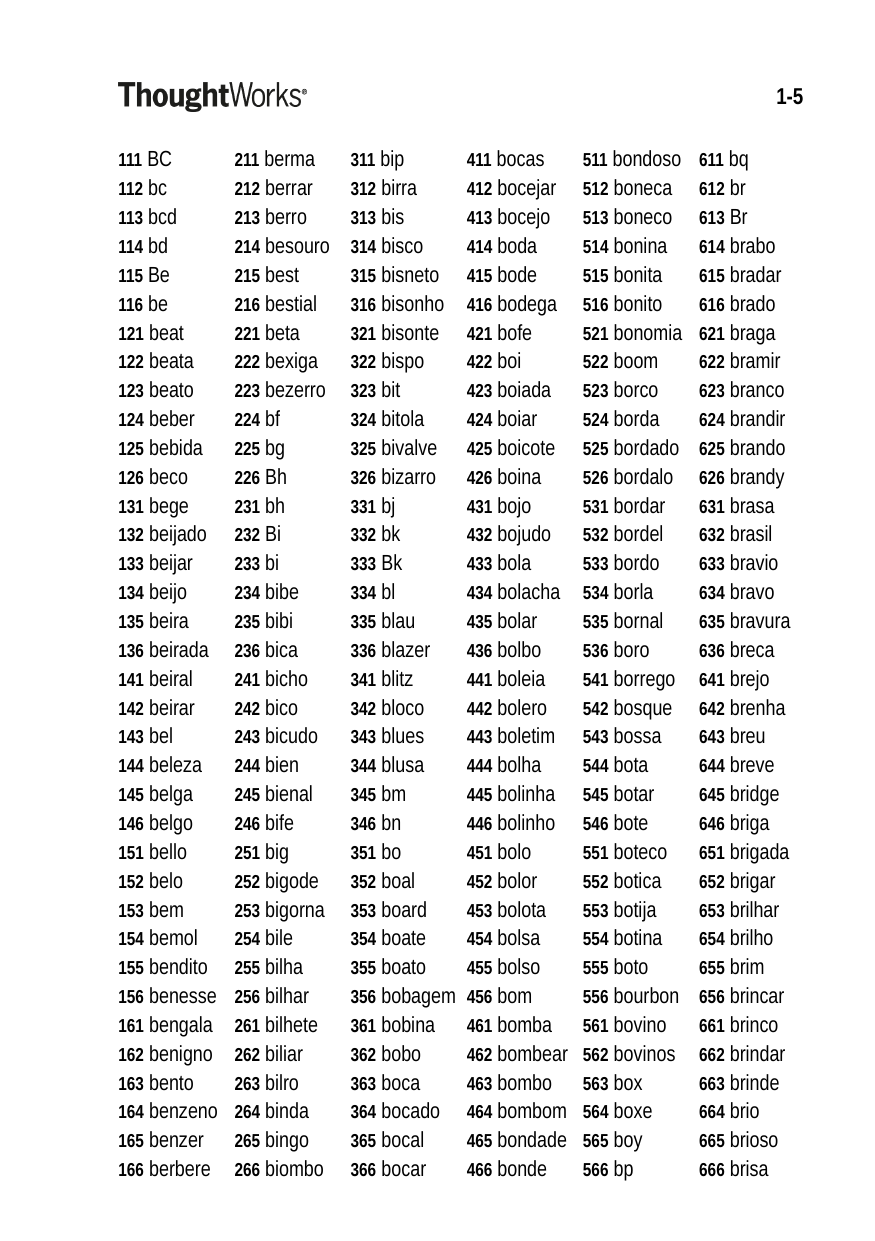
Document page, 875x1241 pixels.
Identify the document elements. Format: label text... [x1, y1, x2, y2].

text 452 bolor [467, 868, 583, 893]
text 352 boal [350, 868, 467, 893]
text 411 bocas [467, 146, 583, 171]
text 545 botar [583, 781, 699, 806]
text 631 brasa [699, 492, 815, 518]
text 453 bolota [467, 896, 583, 922]
text 242 bico [234, 694, 350, 719]
text 534 borla [583, 579, 699, 604]
text 543 bossa [583, 723, 699, 748]
text 446 bolinho [467, 810, 583, 835]
text 314 bisco [350, 233, 467, 258]
text 344 blusa [350, 752, 467, 777]
text 265 bingo [234, 1127, 350, 1152]
text 422 boi [467, 348, 583, 373]
text 151 bello [118, 839, 234, 864]
text 163 bento [118, 1069, 234, 1095]
text 431 bojo [467, 492, 583, 518]
text 345 bm [350, 781, 467, 806]
text 622 bramir [699, 348, 815, 373]
text 165 benzer [118, 1127, 234, 1152]
text 615 bradar [699, 262, 815, 287]
text 436 bolbo [467, 637, 583, 662]
text 343 blues [350, 723, 467, 748]
text 153 bem [118, 896, 234, 922]
text 651 brigada [699, 839, 815, 864]
text 441 boleia [467, 666, 583, 691]
text 144 beleza [118, 752, 234, 777]
text 444 bolha [467, 752, 583, 777]
text 435 bolar [467, 608, 583, 633]
text 555 boto [583, 954, 699, 979]
text 461 bomba [467, 1012, 583, 1037]
text 561 bovino [583, 1012, 699, 1037]
text 164 benzeno [118, 1098, 234, 1123]
text 445 bolinha [467, 781, 583, 806]
text 564 boxe [583, 1098, 699, 1123]
text 223 bezerro [234, 377, 350, 402]
text 233 bi [234, 550, 350, 575]
text 341 blitz [350, 666, 467, 691]
text 542 bosque [583, 694, 699, 719]
text 252 bigode [234, 868, 350, 893]
text 136 beirada [118, 637, 234, 662]
text 121 beat [118, 319, 234, 344]
text 515 bonita [583, 262, 699, 287]
text 365 bocal [350, 1127, 467, 1152]
text 132 beijado [118, 521, 234, 546]
text 433 bola [467, 550, 583, 575]
text 432 bojudo [467, 521, 583, 546]
text 554 botina [583, 925, 699, 950]
text 465 bondade [467, 1127, 583, 1152]
text 642 brenha [699, 694, 815, 719]
text 316 bisonho [350, 291, 467, 316]
text 235 bibi [234, 608, 350, 633]
text 234 bibe [234, 579, 350, 604]
text 253 bigorna [234, 896, 350, 922]
text 546 bote [583, 810, 699, 835]
text 213 berro [234, 204, 350, 229]
text 313 bis [350, 204, 467, 229]
text 214 besouro [234, 233, 350, 258]
text 112 bc [118, 175, 234, 200]
text 464 bombom [467, 1098, 583, 1123]
text 332 bk [350, 521, 467, 546]
text 544 bota [583, 752, 699, 777]
text 443 boletim [467, 723, 583, 748]
text 126 beco [118, 464, 234, 489]
text 532 bordel [583, 521, 699, 546]
text 156 benesse [118, 983, 234, 1008]
text 556 bourbon [583, 983, 699, 1008]
text 623 branco [699, 377, 815, 402]
text 611 bq [699, 146, 815, 171]
text 551 boteco [583, 839, 699, 864]
text 166 berbere [118, 1156, 234, 1181]
text 524 borda [583, 406, 699, 431]
text 525 bordado [583, 435, 699, 460]
text 541 borrego [583, 666, 699, 691]
text 355 boato [350, 954, 467, 979]
text 245 bienal [234, 781, 350, 806]
text 664 brio [699, 1098, 815, 1123]
text 423 boiada [467, 377, 583, 402]
text 553 botija [583, 896, 699, 922]
text 323 bit [350, 377, 467, 402]
text 113 bcd [118, 204, 234, 229]
text 321 bisonte [350, 319, 467, 344]
text 244 bien [234, 752, 350, 777]
text 131 bege [118, 492, 234, 518]
text 513 boneco [583, 204, 699, 229]
text 256 bilhar [234, 983, 350, 1008]
text 643 breu [699, 723, 815, 748]
text 636 breca [699, 637, 815, 662]
text 563 box [583, 1069, 699, 1095]
text 161 bengala [118, 1012, 234, 1037]
text 531 bordar [583, 492, 699, 518]
text 216 bestial [234, 291, 350, 316]
text 425 boicote [467, 435, 583, 460]
text 215 best [234, 262, 350, 287]
text 325 bivalve [350, 435, 467, 460]
text 632 brasil [699, 521, 815, 546]
text 336 blazer [350, 637, 467, 662]
text 125 bebida [118, 435, 234, 460]
text 455 bolso [467, 954, 583, 979]
text 414 boda [467, 233, 583, 258]
text 511 bondoso [583, 146, 699, 171]
text 123 beato [118, 377, 234, 402]
text 633 bravio [699, 550, 815, 575]
text 326 bizarro [350, 464, 467, 489]
text 666 brisa [699, 1156, 815, 1181]
text 656 brincar [699, 983, 815, 1008]
text 434 bolacha [467, 579, 583, 604]
text 142 beirar [118, 694, 234, 719]
text 521 bonomia [583, 319, 699, 344]
text 236 bica [234, 637, 350, 662]
text 565 boy [583, 1127, 699, 1152]
text 354 boate [350, 925, 467, 950]
text 535 bornal [583, 608, 699, 633]
text 421 bofe [467, 319, 583, 344]
text 264 binda [234, 1098, 350, 1123]
text 456 bom [467, 983, 583, 1008]
text 634 bravo [699, 579, 815, 604]
text 616 brado [699, 291, 815, 316]
text 415 bode [467, 262, 583, 287]
text 665 brioso [699, 1127, 815, 1152]
picture [118, 82, 307, 112]
text 662 brindar [699, 1041, 815, 1066]
text 562 bovinos [583, 1041, 699, 1066]
text 111 BC [118, 146, 234, 171]
text 232 Bi [234, 521, 350, 546]
text 231 bh [234, 492, 350, 518]
text 625 brando [699, 435, 815, 460]
text 255 bilha [234, 954, 350, 979]
text 523 borco [583, 377, 699, 402]
text 145 belga [118, 781, 234, 806]
text 322 bispo [350, 348, 467, 373]
text 351 bo [350, 839, 467, 864]
text 426 boina [467, 464, 583, 489]
text 221 beta [234, 319, 350, 344]
text 122 beata [118, 348, 234, 373]
text 331 bj [350, 492, 467, 518]
text 241 bicho [234, 666, 350, 691]
text 463 bombo [467, 1069, 583, 1095]
text 353 board [350, 896, 467, 922]
text 363 boca [350, 1069, 467, 1095]
text 261 bilhete [234, 1012, 350, 1037]
text 311 bip [350, 146, 467, 171]
text 225 bg [234, 435, 350, 460]
text 143 bel [118, 723, 234, 748]
text 641 brejo [699, 666, 815, 691]
text 356 bobagem [350, 983, 467, 1008]
text 141 beiral [118, 666, 234, 691]
text 312 birra [350, 175, 467, 200]
text 222 bexiga [234, 348, 350, 373]
text 346 bn [350, 810, 467, 835]
text 362 bobo [350, 1041, 467, 1066]
text 614 brabo [699, 233, 815, 258]
text 146 belgo [118, 810, 234, 835]
text 552 botica [583, 868, 699, 893]
text 646 briga [699, 810, 815, 835]
text 1-5 [685, 83, 803, 109]
text 454 bolsa [467, 925, 583, 950]
text 212 berrar [234, 175, 350, 200]
text 254 bile [234, 925, 350, 950]
text 533 bordo [583, 550, 699, 575]
text 135 beira [118, 608, 234, 633]
text 162 benigno [118, 1041, 234, 1066]
text 613 Br [699, 204, 815, 229]
text 224 bf [234, 406, 350, 431]
text 612 br [699, 175, 815, 200]
text 116 be [118, 291, 234, 316]
text 262 biliar [234, 1041, 350, 1066]
text 334 bl [350, 579, 467, 604]
text 522 boom [583, 348, 699, 373]
text 152 belo [118, 868, 234, 893]
text 246 bife [234, 810, 350, 835]
text 324 bitola [350, 406, 467, 431]
text 645 bridge [699, 781, 815, 806]
text 621 braga [699, 319, 815, 344]
text 514 bonina [583, 233, 699, 258]
text 243 bicudo [234, 723, 350, 748]
text 626 brandy [699, 464, 815, 489]
text 114 bd [118, 233, 234, 258]
text 663 brinde [699, 1069, 815, 1095]
text 661 brinco [699, 1012, 815, 1037]
text 154 bemol [118, 925, 234, 950]
text 512 boneca [583, 175, 699, 200]
text 644 breve [699, 752, 815, 777]
text 364 bocado [350, 1098, 467, 1123]
text 342 bloco [350, 694, 467, 719]
text 655 brim [699, 954, 815, 979]
text 361 bobina [350, 1012, 467, 1037]
text 424 boiar [467, 406, 583, 431]
text 526 bordalo [583, 464, 699, 489]
text 516 bonito [583, 291, 699, 316]
text 263 bilro [234, 1069, 350, 1095]
text 652 brigar [699, 868, 815, 893]
text 635 bravura [699, 608, 815, 633]
text 115 Be [118, 262, 234, 287]
text 416 bodega [467, 291, 583, 316]
text 451 bolo [467, 839, 583, 864]
text 226 Bh [234, 464, 350, 489]
text 251 big [234, 839, 350, 864]
text 654 brilho [699, 925, 815, 950]
text 155 bendito [118, 954, 234, 979]
text 462 bombear [467, 1041, 583, 1066]
text 413 bocejo [467, 204, 583, 229]
text 211 berma [234, 146, 350, 171]
text 134 beijo [118, 579, 234, 604]
text 315 bisneto [350, 262, 467, 287]
text 335 blau [350, 608, 467, 633]
text 566 bp [583, 1156, 699, 1181]
text 442 bolero [467, 694, 583, 719]
text 266 biombo [234, 1156, 350, 1181]
text 124 beber [118, 406, 234, 431]
text 536 boro [583, 637, 699, 662]
text 624 brandir [699, 406, 815, 431]
text 466 bonde [467, 1156, 583, 1181]
text 412 bocejar [467, 175, 583, 200]
text 366 bocar [350, 1156, 467, 1181]
text 653 brilhar [699, 896, 815, 922]
text 133 beijar [118, 550, 234, 575]
text 333 Bk [350, 550, 467, 575]
